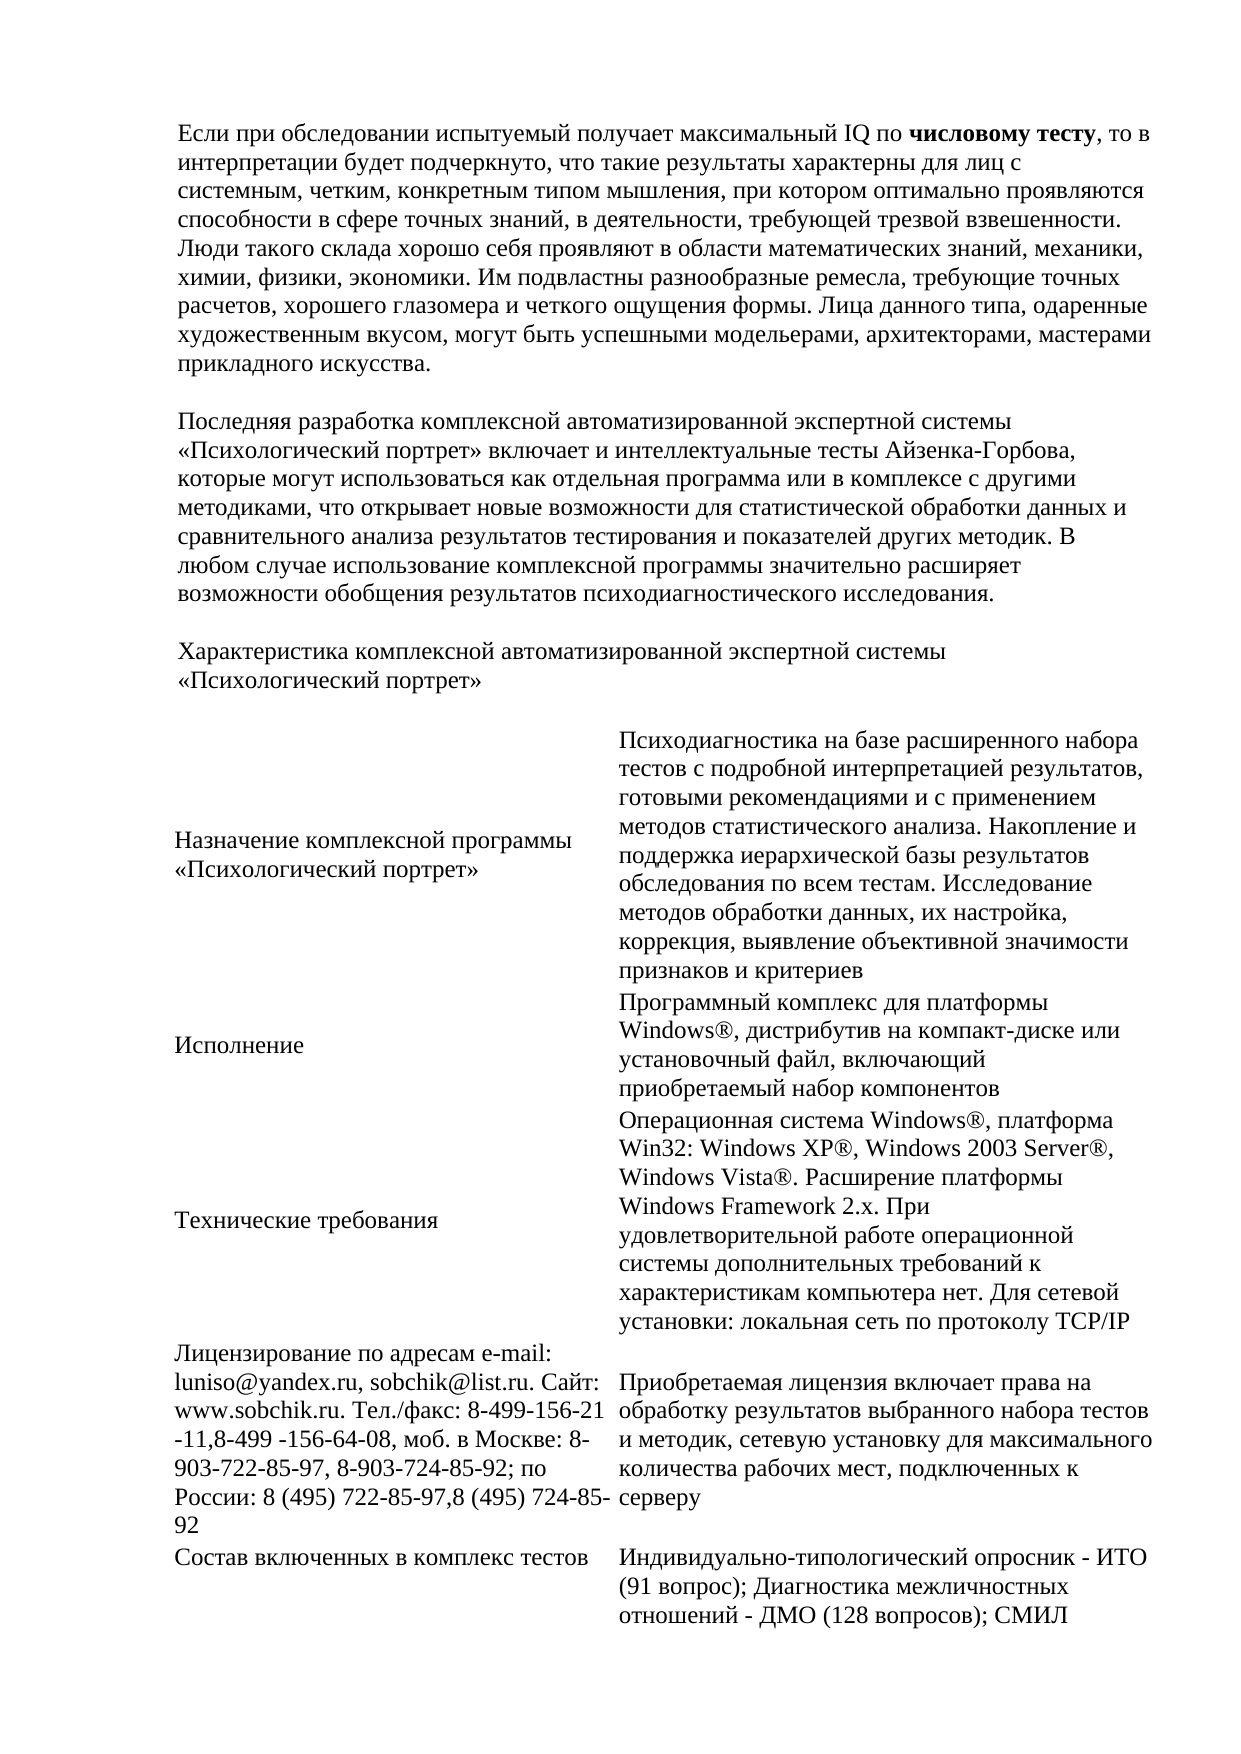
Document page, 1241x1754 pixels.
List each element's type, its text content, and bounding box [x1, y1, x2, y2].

table_header Психодиагностика на базе расширенного набора тестов с подробной интерпретацией результатов, готовыми рекомендациями и с применением методов статистического анализа. Накопление и поддержка иерархической базы результатов обследования по всем тестам. Исследование методов обработки данных, их настройка, коррекция, выявление объективной значимости признаков и критериев [617, 723, 1156, 985]
text Если при обследовании испытуемый получает максимальный IQ по числовому тесту, то в интерпретации будет подчеркнуто, что такие результаты характерны для лиц с системным, четким, конкретным типом мышления, при котором оптимально проявляются способности в сфере точных знаний, в деятельности, требующей трезвой взвешенности. Люди такого склада хорошо себя проявляют в области математических знаний, механики, химии, физики, экономики. Им подвластны разнообразные ремесла, требующие точных расчетов, хорошего глазомера и четкого ощущения формы. Лица данного типа, одаренные художественным вкусом, могут быть успешными модельерами, архитекторами, мастерами прикладного искусства. [177, 118, 1152, 377]
table_cell Состав включенных в комплекс тестов [173, 1541, 617, 1630]
table_cell Программный комплекс для платформы Windows®, дистрибутив на компакт-диске или установочный файл, включающий приобретаемый набор компонентов [617, 985, 1156, 1103]
table_header Назначение комплексной программы «Психологический портрет» [173, 723, 617, 985]
table_cell Операционная система Windows®, платформа Win32: Windows XP®, Windows 2003 Server®, Windows Vista®. Расширение платформы Windows Framework 2.x. При удовлетворительной работе операционной системы дополнительных требований к характеристикам компьютера нет. Для сетевой установки: локальная сеть по протоколу TCP/IP [617, 1103, 1156, 1336]
text Характеристика комплексной автоматизированной экспертной системы «Психологический портрет» [177, 636, 1152, 694]
table_cell Приобретаемая лицензия включает права на обработку результатов выбранного набора тестов и методик, сетевую установку для максимального количества рабочих мест, подключенных к серверу [617, 1336, 1156, 1541]
table_cell Исполнение [173, 985, 617, 1103]
table_cell Индивидуально-типологический опросник - ИТО (91 вопрос); Диагностика межличностных отношений - ДМО (128 вопросов); СМИЛ [617, 1541, 1156, 1630]
text Последняя разработка комплексной автоматизированной экспертной системы «Психологический портрет» включает и интеллектуальные тесты Айзенка-Горбова, которые могут использоваться как отдельная программа или в комплексе с другими методиками, что открывает новые возможности для статистической обработки данных и сравнительного анализа результатов тестирования и показателей других методик. В любом случае использование комплексной программы значительно расширяет возможности обобщения результатов психодиагностического исследования. [177, 406, 1152, 607]
table_cell Технические требования [173, 1103, 617, 1336]
table_cell Лицензирование по адресам e-mail: luniso@yandex.ru, sobchik@list.ru. Сайт: www.sobchik.ru. Тел./факс: 8-499-156-21 -11,8-499 -156-64-08, моб. в Москве: 8-903-722-85-97, 8-903-724-85-92; по России: 8 (495) 722-85-97,8 (495) 724-85-92 [173, 1336, 617, 1541]
